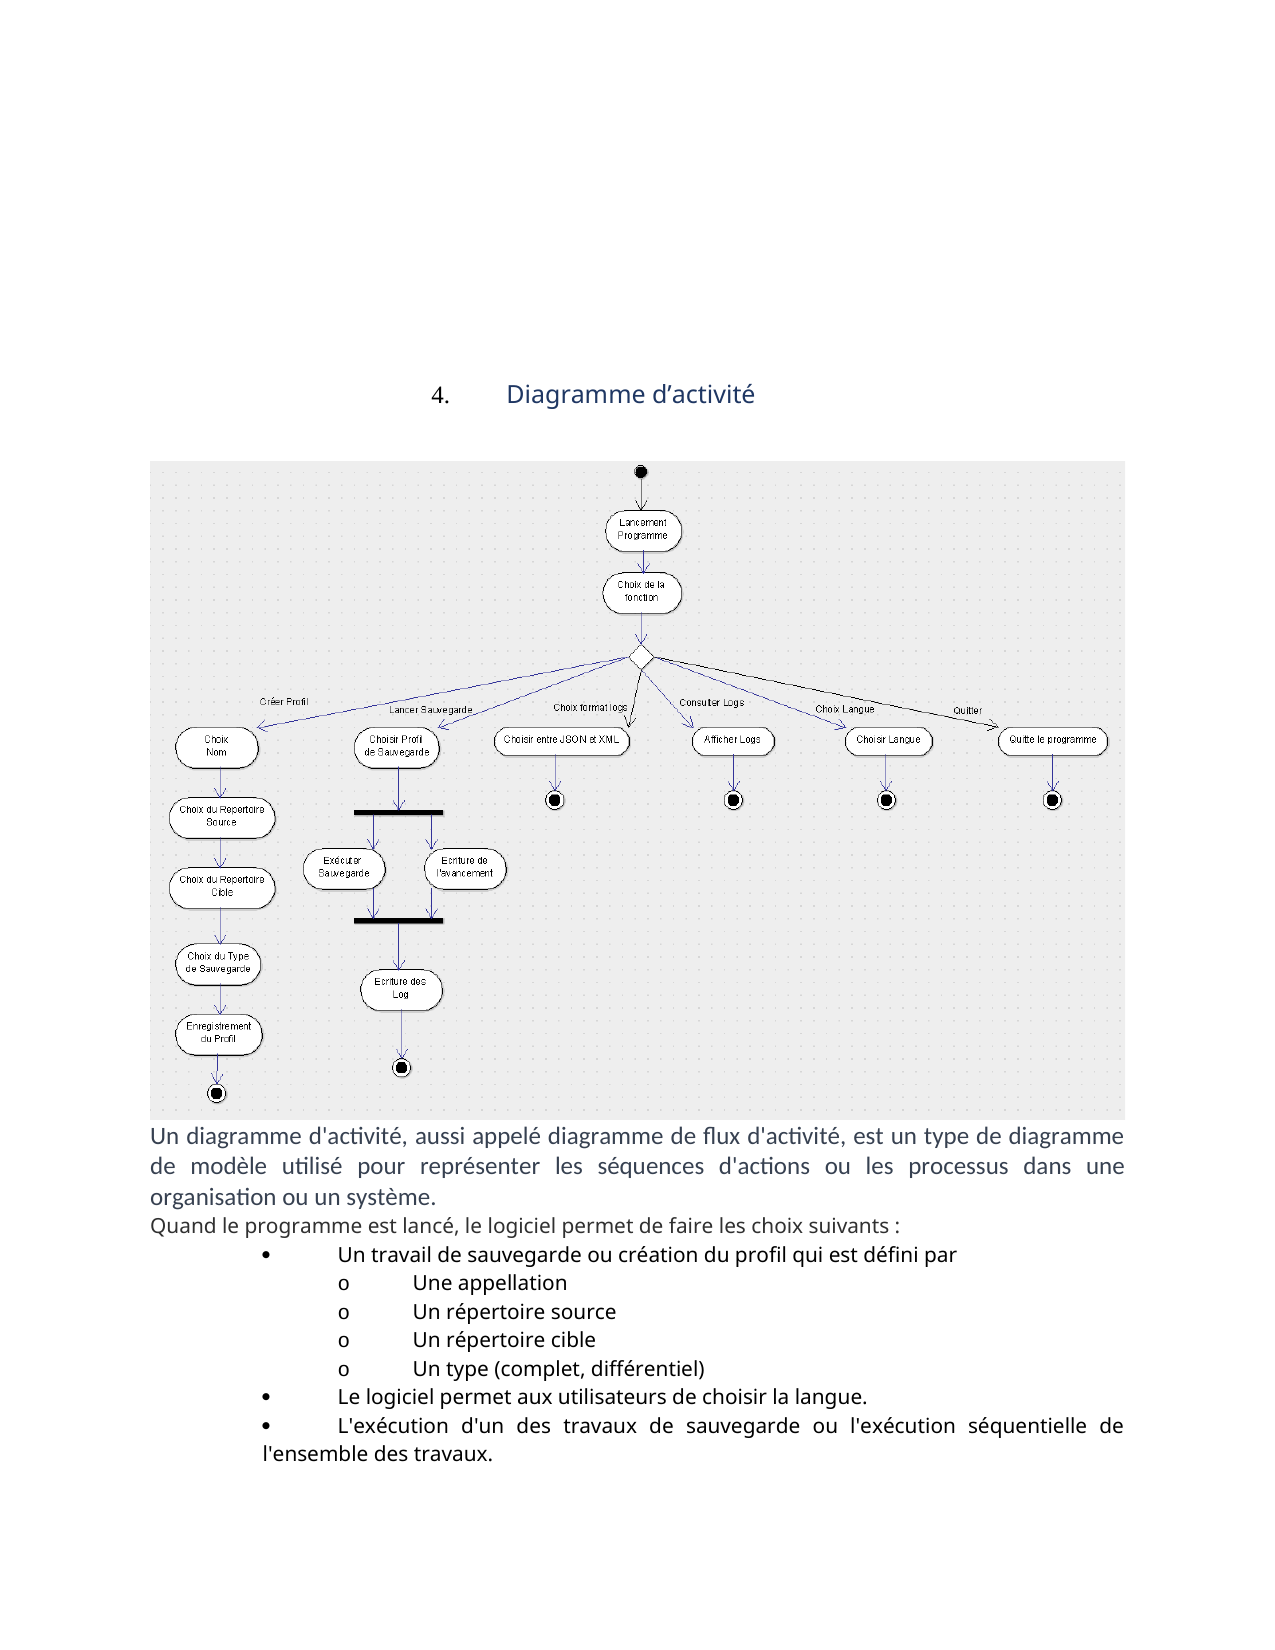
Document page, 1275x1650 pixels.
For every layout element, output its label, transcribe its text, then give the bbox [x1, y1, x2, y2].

text Quand le programme est lancé, le logiciel permet de faire les choix suivants : [150, 1211, 1125, 1240]
list L'exécution d'un des travaux de sauvegarde ou l'exécution séquentielle de l'ensemble des travaux. [262, 1411, 1125, 1468]
list Diagramme d’activité [431, 377, 1125, 411]
list Un travail de sauvegarde ou création du profil qui est défini par [262, 1240, 1125, 1268]
list Un répertoire cible [337, 1325, 1125, 1354]
list Un répertoire source [337, 1297, 1125, 1325]
list Le logiciel permet aux utilisateurs de choisir la langue. [262, 1382, 1125, 1411]
list Une appellation [337, 1268, 1125, 1297]
list Un type (complet, différentiel) [337, 1354, 1125, 1382]
text Un diagramme d'activité, aussi appelé diagramme de flux d'activité, est un type de diagramme de modèle utilisé pour représenter les séquences d'actions ou les processus dans une organisation ou un système. [150, 1120, 1125, 1211]
